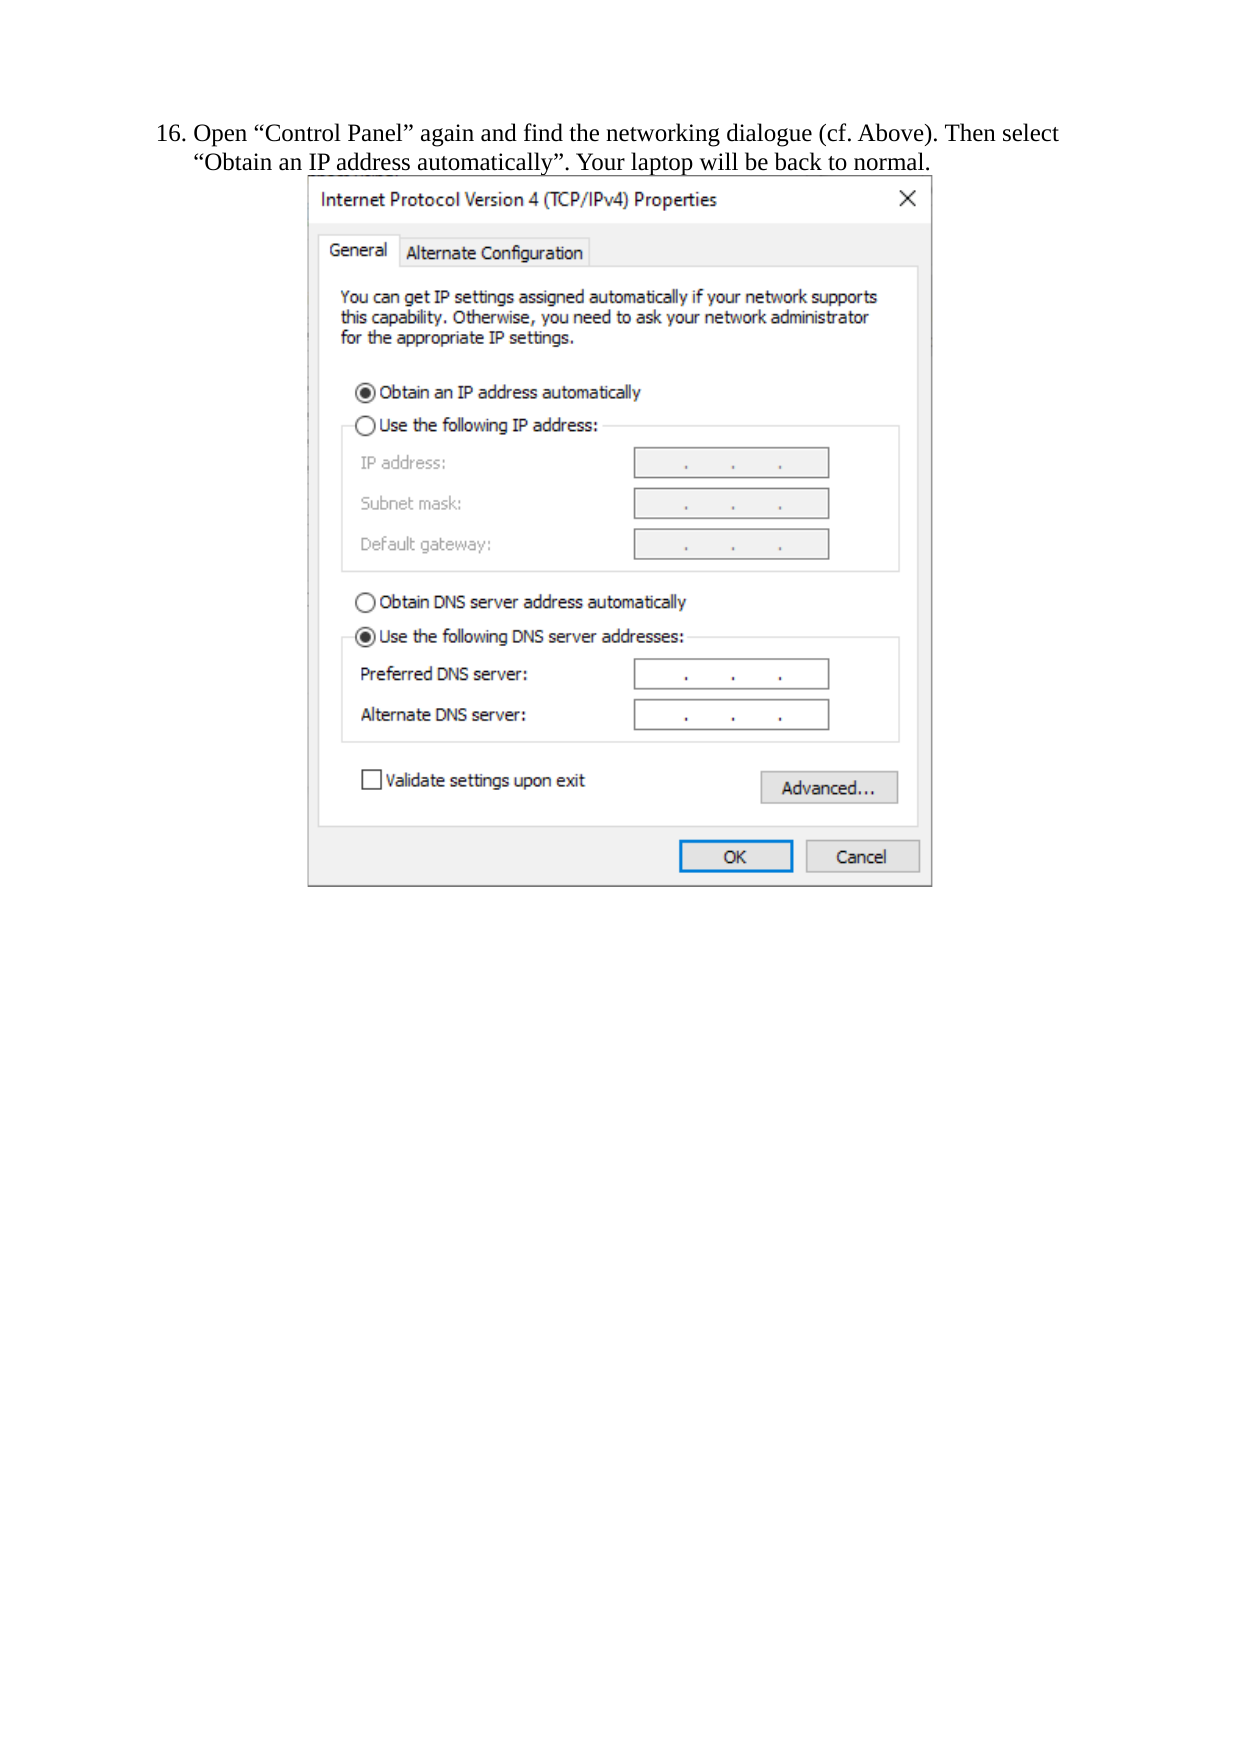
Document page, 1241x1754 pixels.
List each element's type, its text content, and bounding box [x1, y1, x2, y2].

picture [307, 175, 933, 887]
list Open “Control Panel” again and find the networking dialogue (cf. Above). Then select “Obtain an IP address automatically”. Your laptop will be back to normal. [156, 118, 1122, 176]
